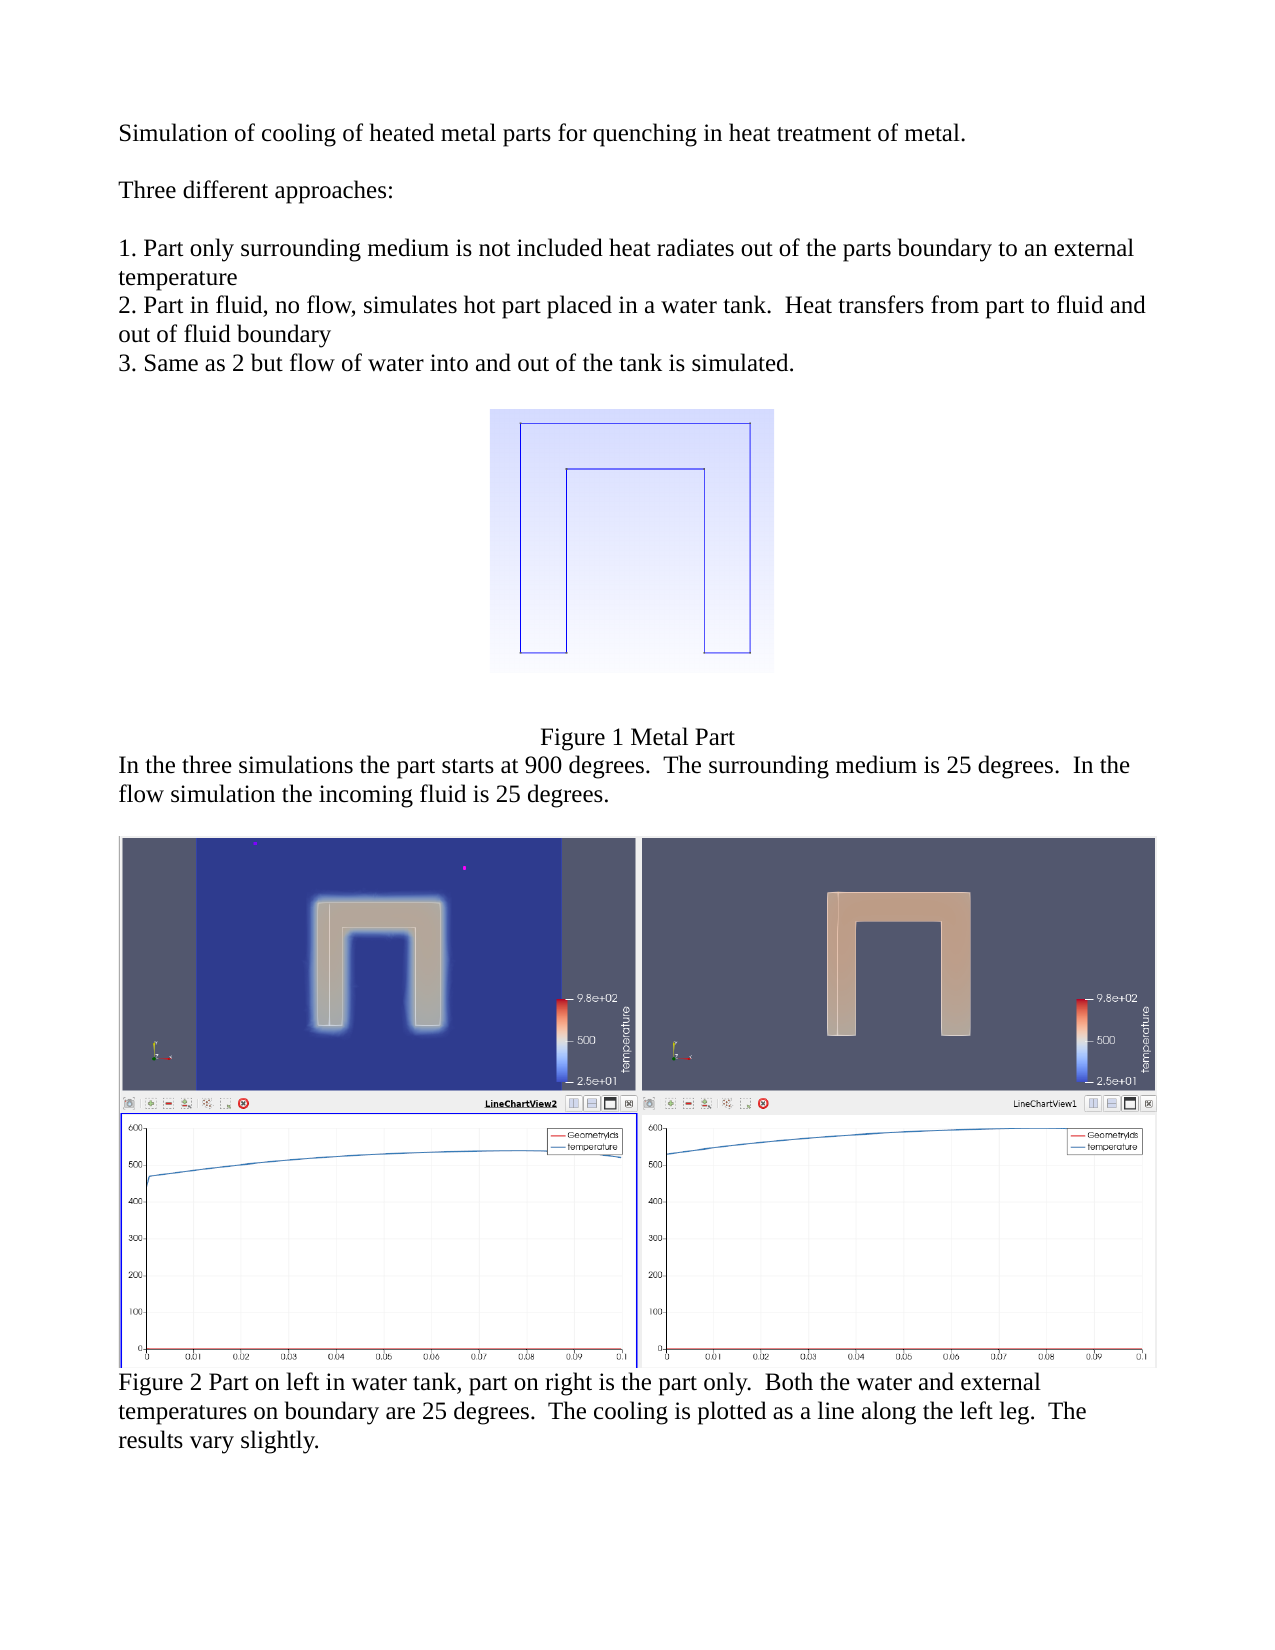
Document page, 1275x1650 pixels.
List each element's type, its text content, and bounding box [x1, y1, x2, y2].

text 1. Part only surrounding medium is not included heat radiates out of the parts boundary to an external temperature [118, 233, 1157, 291]
text 3. Same as 2 but flow of water into and out of the tank is simulated. [118, 348, 1157, 377]
text Figure 1 Metal Part [118, 722, 1157, 751]
picture [118, 836, 1157, 1368]
text Figure 2 Part on left in water tank, part on right is the part only. Both the water and external temperatures on boundary are 25 degrees. The cooling is plotted as a line along the left leg. The results vary slightly. [118, 1368, 1157, 1454]
text Simulation of cooling of heated metal parts for quenching in heat treatment of metal. [118, 118, 1157, 147]
text 2. Part in fluid, no flow, simulates hot part placed in a water tank. Heat transfers from part to fluid and out of fluid boundary [118, 291, 1157, 348]
text Three different approaches: [118, 176, 1157, 204]
text In the three simulations the part starts at 900 degrees. The surrounding medium is 25 degrees. In the flow simulation the incoming fluid is 25 degrees. [118, 751, 1157, 808]
picture [489, 409, 775, 673]
